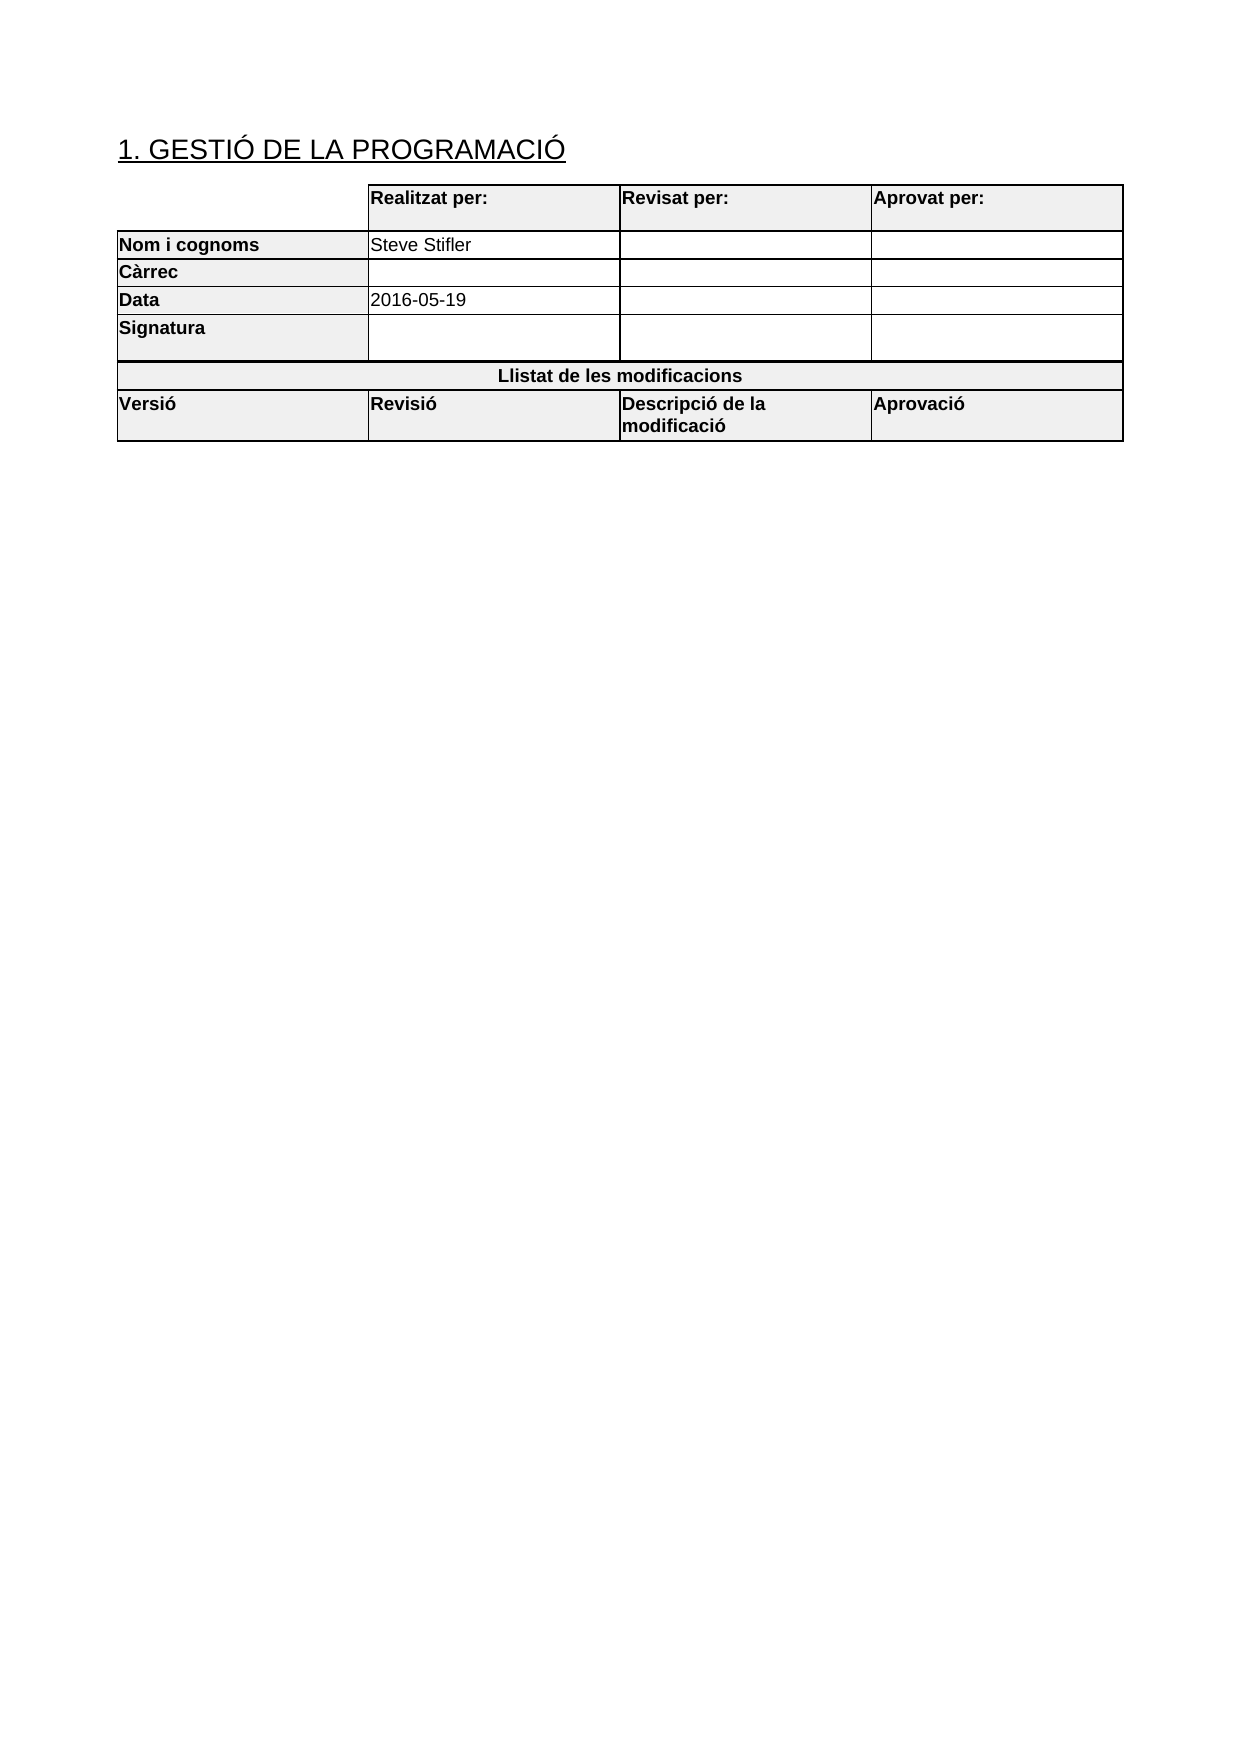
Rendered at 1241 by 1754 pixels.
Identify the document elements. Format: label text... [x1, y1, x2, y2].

table_cell Nom i cognoms [118, 232, 368, 258]
table_cell 2016-05-19 [369, 287, 619, 313]
table_cell Signatura [118, 315, 368, 360]
table_cell [621, 260, 871, 286]
table_cell [369, 260, 619, 286]
table_header Revisat per: [621, 186, 871, 230]
text 1. GESTIÓ DE LA PROGRAMACIÓ [117, 133, 1123, 165]
table_header Llistat de les modificacions [118, 363, 1122, 389]
table_cell Versió [118, 391, 368, 440]
table_header [117, 184, 368, 230]
table_cell Aprovació [872, 391, 1122, 440]
table_header Realitzat per: [369, 186, 619, 230]
table_cell [872, 287, 1122, 313]
table_cell [369, 315, 619, 360]
table_cell Steve Stifler [369, 232, 619, 258]
table_header Aprovat per: [872, 186, 1122, 230]
table_cell [621, 287, 871, 313]
table_cell Descripció de la modificació [621, 391, 871, 440]
table_cell [872, 260, 1122, 286]
table_cell Càrrec [118, 260, 368, 286]
table_cell Revisió [369, 391, 619, 440]
table_cell [621, 315, 871, 360]
table_cell [621, 232, 871, 258]
table_cell [872, 232, 1122, 258]
table_cell [872, 315, 1122, 360]
